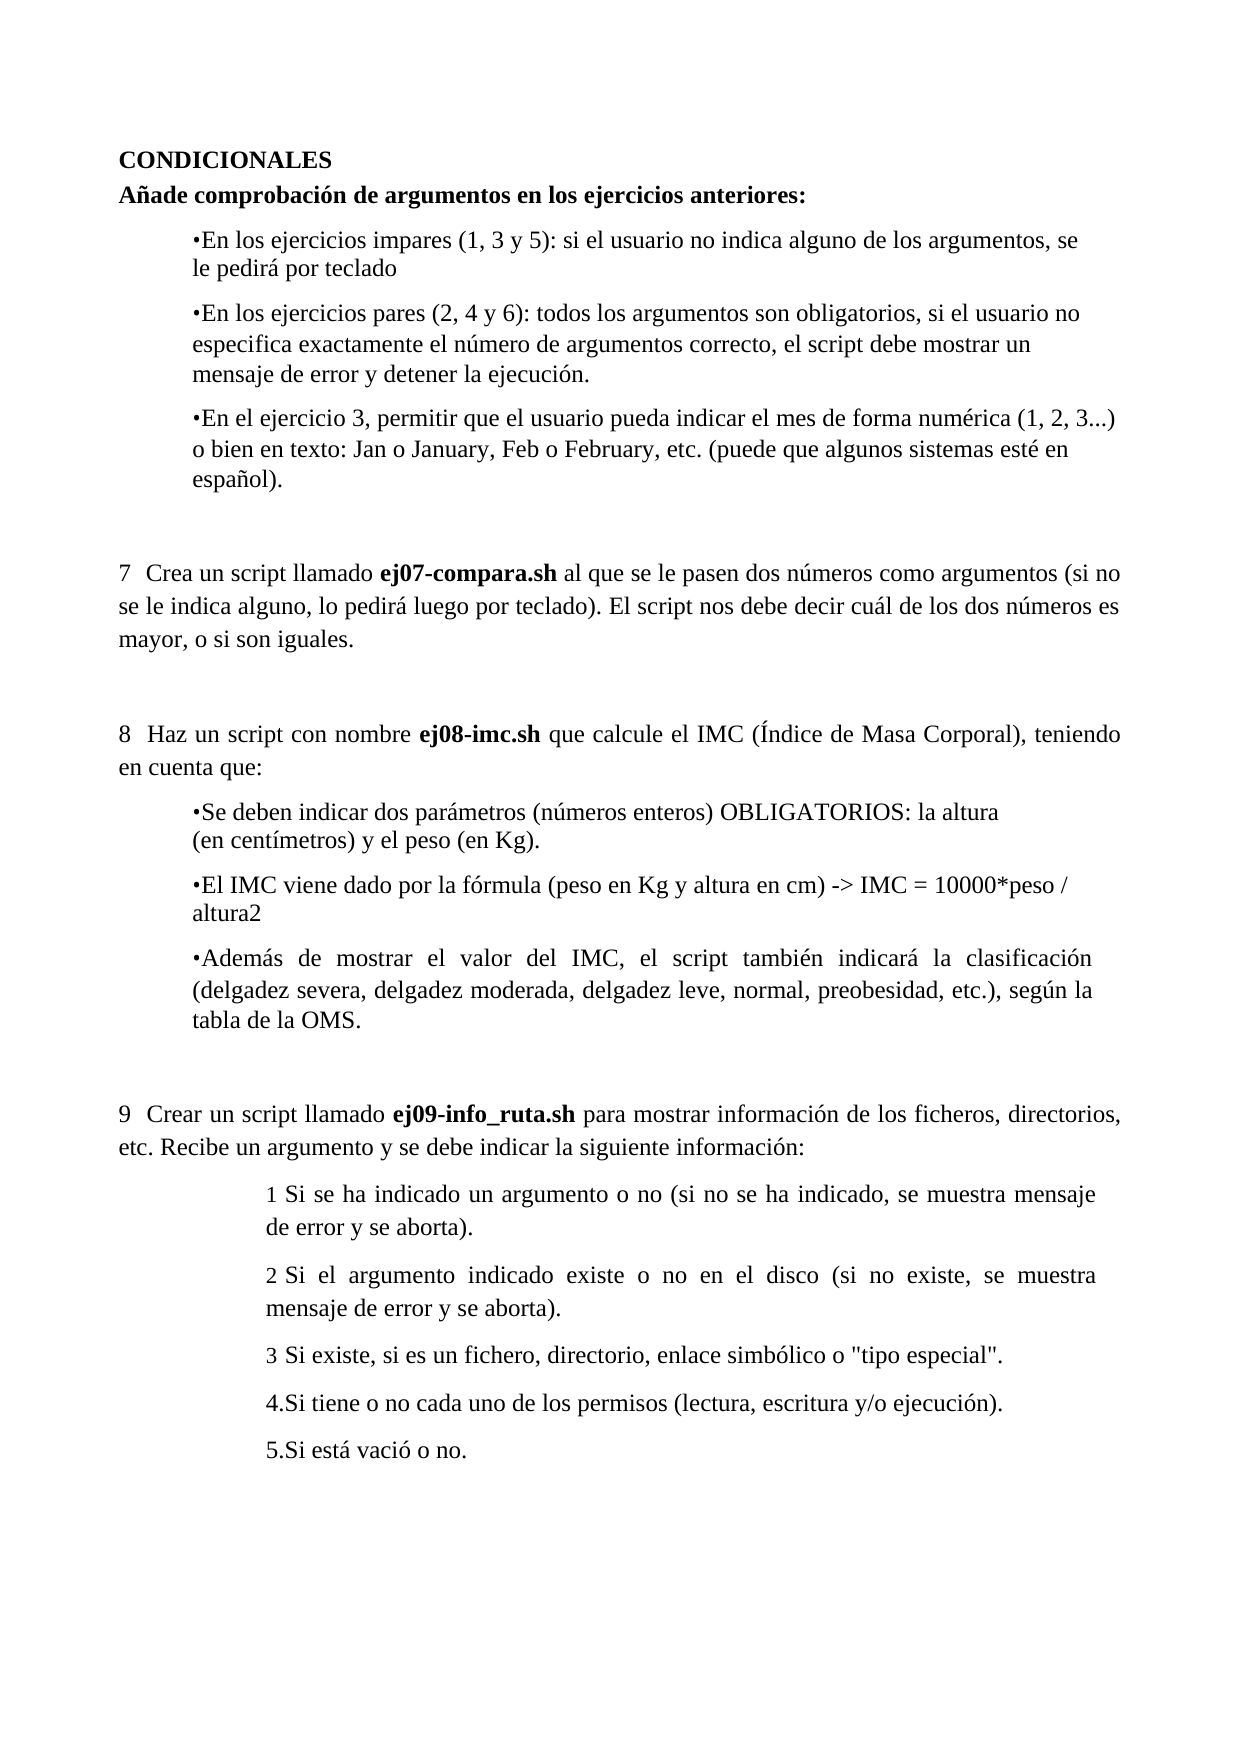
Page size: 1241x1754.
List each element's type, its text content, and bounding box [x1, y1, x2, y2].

list En los ejercicios impares (1, 3 y 5): si el usuario no indica alguno de los argumentos, se le pedirá por teclado [192, 225, 1102, 282]
list Se deben indicar dos parámetros (números enteros) OBLIGATORIOS: la altura (en centímetros) y el peso (en Kg). [192, 797, 1034, 854]
list Crea un script llamado ej07-compara.sh al que se le pasen dos números como argumentos (si no se le indica alguno, lo pedirá luego por teclado). El script nos debe decir cuál de los dos números es mayor, o si son iguales. [118, 558, 1122, 653]
list Si existe, si es un fichero, directorio, enlace simbólico o "tipo especial". 4.Si tiene o no cada uno de los permisos (lectura, escritura y/o ejecución). 5.Si está vació o no. [266, 1340, 1004, 1464]
list En los ejercicios pares (2, 4 y 6): todos los argumentos son obligatorios, si el usuario no especifica exactamente el número de argumentos correcto, el script debe mostrar un mensaje de error y detener la ejecución. [192, 297, 1118, 388]
list En el ejercicio 3, permitir que el usuario pueda indicar el mes de forma numérica (1, 2, 3...) o bien en texto: Jan o January, Feb o February, etc. (puede que algunos sistemas esté en español). [192, 402, 1116, 493]
list Si se ha indicado un argumento o no (si no se ha indicado, se muestra mensaje de error y se aborta). [266, 1179, 1097, 1241]
list Crear un script llamado ej09-info_ruta.sh para mostrar información de los ficheros, directorios, etc. Recibe un argumento y se debe indicar la siguiente información: [118, 1099, 1122, 1161]
list El IMC viene dado por la fórmula (peso en Kg y altura en cm) -> IMC = 10000*peso / altura2 [192, 870, 1068, 927]
list Haz un script con nombre ej08-imc.sh que calcule el IMC (Índice de Masa Corporal), teniendo en cuenta que: [118, 719, 1121, 781]
subtitle CONDICIONALES [118, 145, 1134, 174]
list Además de mostrar el valor del IMC, el script también indicará la clasificación (delgadez severa, delgadez moderada, delgadez leve, normal, preobesidad, etc.), según la tabla de la OMS. [192, 942, 1094, 1034]
text Añade comprobación de argumentos en los ejercicios anteriores: [118, 180, 1134, 209]
list Si el argumento indicado existe o no en el disco (si no existe, se muestra mensaje de error y se aborta). [266, 1260, 1096, 1322]
